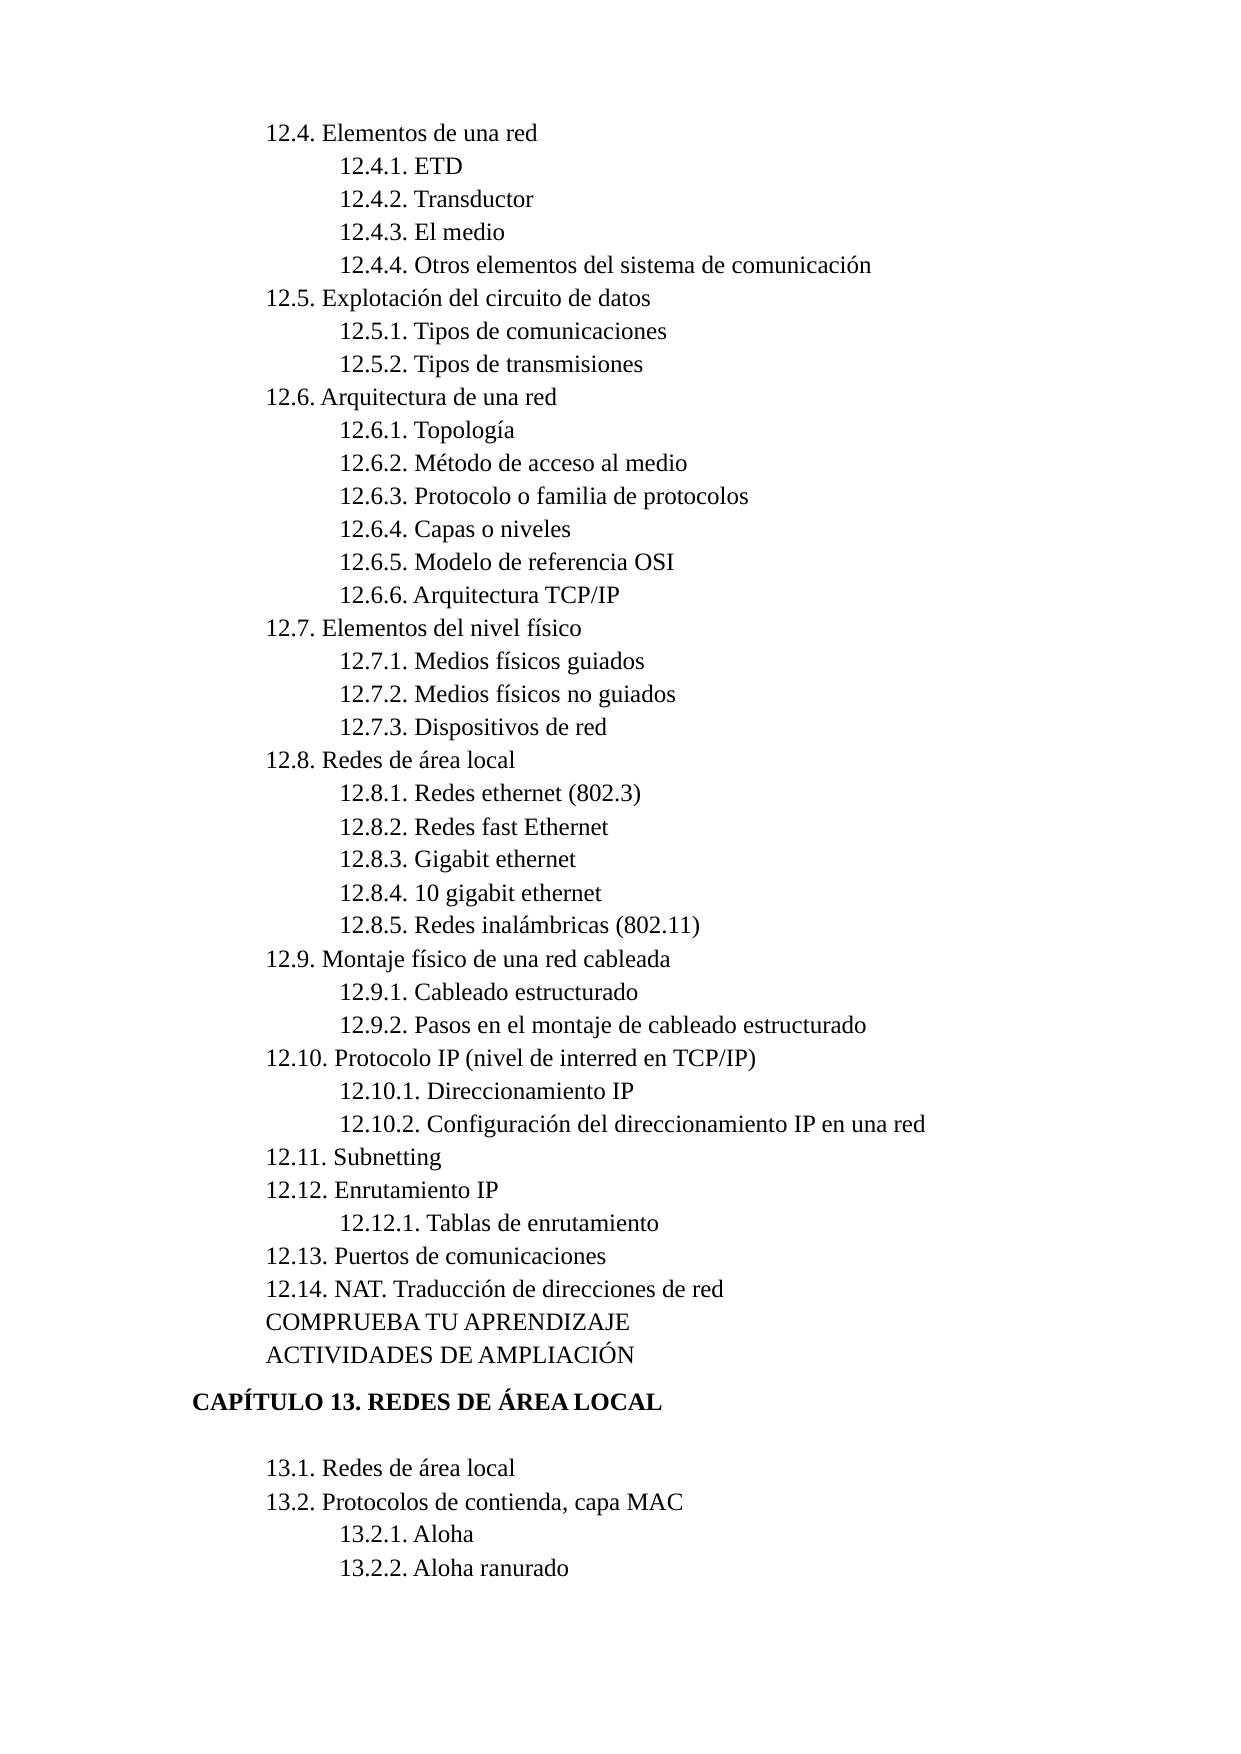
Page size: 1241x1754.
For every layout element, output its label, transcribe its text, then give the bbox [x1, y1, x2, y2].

list 12.5.1. Tipos de comunicaciones 12.5.2. Tipos de transmisiones [309, 316, 1122, 378]
list 12.12.1. Tablas de enrutamiento [309, 1208, 1122, 1237]
list 12.8.1. Redes ethernet (802.3) 12.8.2. Redes fast Ethernet 12.8.3. Gigabit ethernet 12.8.4. 10 gigabit ethernet 12.8.5. Redes inalámbricas (802.11) [309, 778, 1122, 939]
list 12.8. Redes de área local [236, 746, 1122, 774]
list 12.7. Elementos del nivel físico [236, 613, 1122, 642]
list 12.5. Explotación del circuito de datos [236, 283, 1122, 312]
list 12.13. Puertos de comunicaciones 12.14. NAT. Traducción de direcciones de red COMPRUEBA TU APRENDIZAJE ACTIVIDADES DE AMPLIACIÓN [236, 1241, 1122, 1369]
list 13.2.1. Aloha 13.2.2. Aloha ranurado [309, 1519, 1122, 1581]
list 12.11. Subnetting 12.12. Enrutamiento IP [236, 1142, 1122, 1203]
list 12.9.1. Cableado estructurado 12.9.2. Pasos en el montaje de cableado estructurado [309, 977, 1122, 1038]
list 13.1. Redes de área local 13.2. Protocolos de contienda, capa MAC [236, 1421, 1122, 1515]
list 12.9. Montaje físico de una red cableada [236, 944, 1122, 972]
list 12.10.1. Direccionamiento IP 12.10.2. Configuración del direccionamiento IP en una red [309, 1076, 1122, 1137]
list 12.6.1. Topología 12.6.2. Método de acceso al medio 12.6.3. Protocolo o familia de protocolos 12.6.4. Capas o niveles 12.6.5. Modelo de referencia OSI 12.6.6. Arquitectura TCP/IP [309, 415, 1122, 609]
list CAPÍTULO 13. REDES DE ÁREA LOCAL [162, 1387, 1122, 1416]
list 12.4.1. ETD 12.4.2. Transductor 12.4.3. El medio 12.4.4. Otros elementos del sistema de comunicación [309, 151, 1122, 279]
list 12.6. Arquitectura de una red [236, 382, 1122, 411]
list 12.10. Protocolo IP (nivel de interred en TCP/IP) [236, 1043, 1122, 1071]
list 12.7.1. Medios físicos guiados 12.7.2. Medios físicos no guiados 12.7.3. Dispositivos de red [309, 646, 1122, 741]
list 12.4. Elementos de una red [236, 118, 1122, 147]
